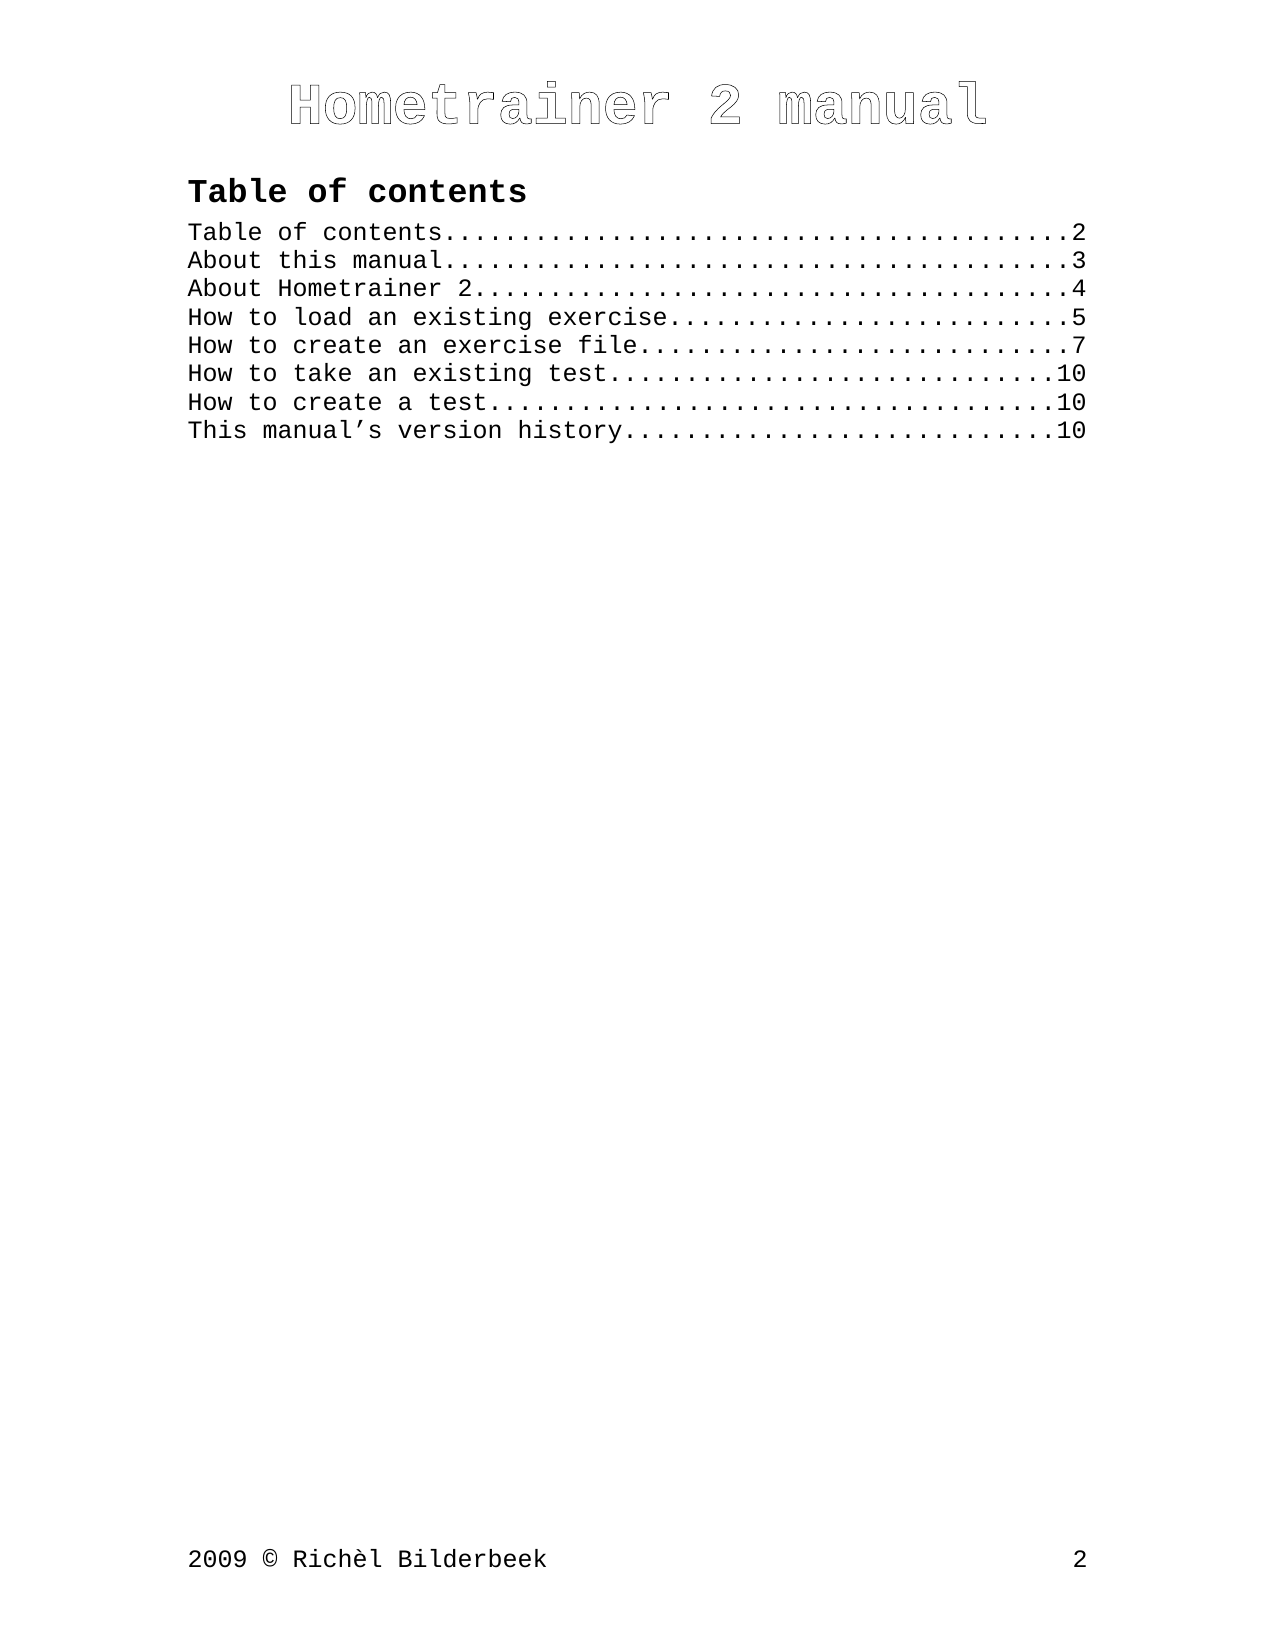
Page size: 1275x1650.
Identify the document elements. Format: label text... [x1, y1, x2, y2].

text How to create an exercise file 7 [187, 332, 1087, 361]
subtitle Table of contents [187, 175, 1087, 213]
text How to create a test 10 [187, 389, 1087, 417]
text Table of contents 2 [187, 219, 1087, 247]
text About Hometrainer 2 4 [187, 276, 1087, 304]
text About this manual 3 [187, 247, 1087, 276]
text How to load an existing exercise 5 [187, 304, 1087, 332]
text This manual’s version history 10 [187, 417, 1087, 446]
text How to take an existing test 10 [187, 361, 1087, 389]
